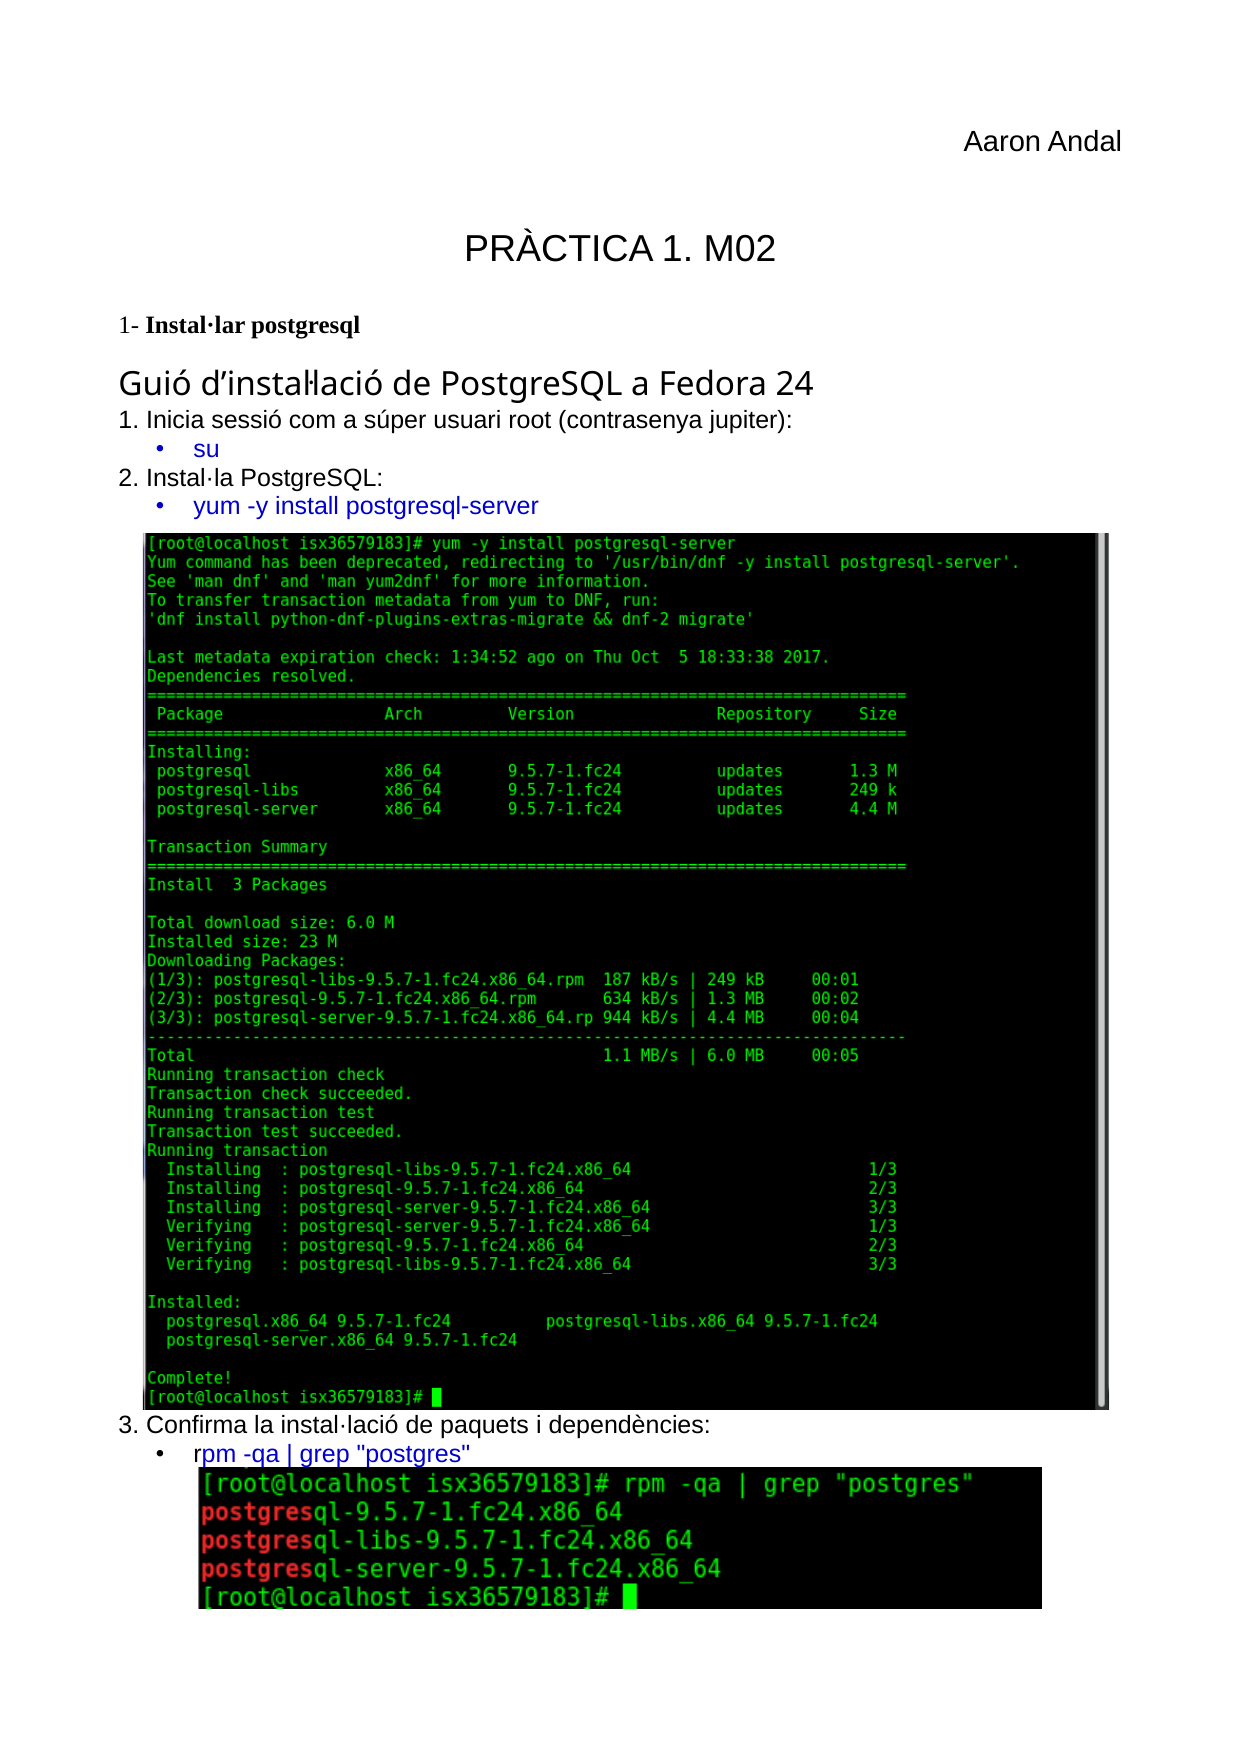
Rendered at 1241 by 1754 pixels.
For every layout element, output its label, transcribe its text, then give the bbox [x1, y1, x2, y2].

text 2. Instal·la PostgreSQL: [118, 462, 1122, 491]
subtitle PRÀCTICA 1. M02 [118, 226, 1122, 269]
list yum -y install postgresql-server [156, 491, 1122, 520]
text 1. Inicia sessió com a súper usuari root (contrasenya jupiter): [118, 405, 1122, 434]
list su [156, 434, 1122, 462]
text 3. Confirma la instal·lació de paquets i dependències: [118, 520, 1122, 1439]
picture [142, 533, 1110, 1410]
list rpm -qa | grep "postgres" [156, 1439, 1122, 1467]
picture [198, 1467, 1042, 1609]
text 1- Instal·lar postgresql [118, 310, 1122, 339]
subtitle Aaron Andal [118, 124, 1122, 158]
text Guió d’instal·lació de PostgreSQL a Fedora 24 [118, 359, 1122, 405]
